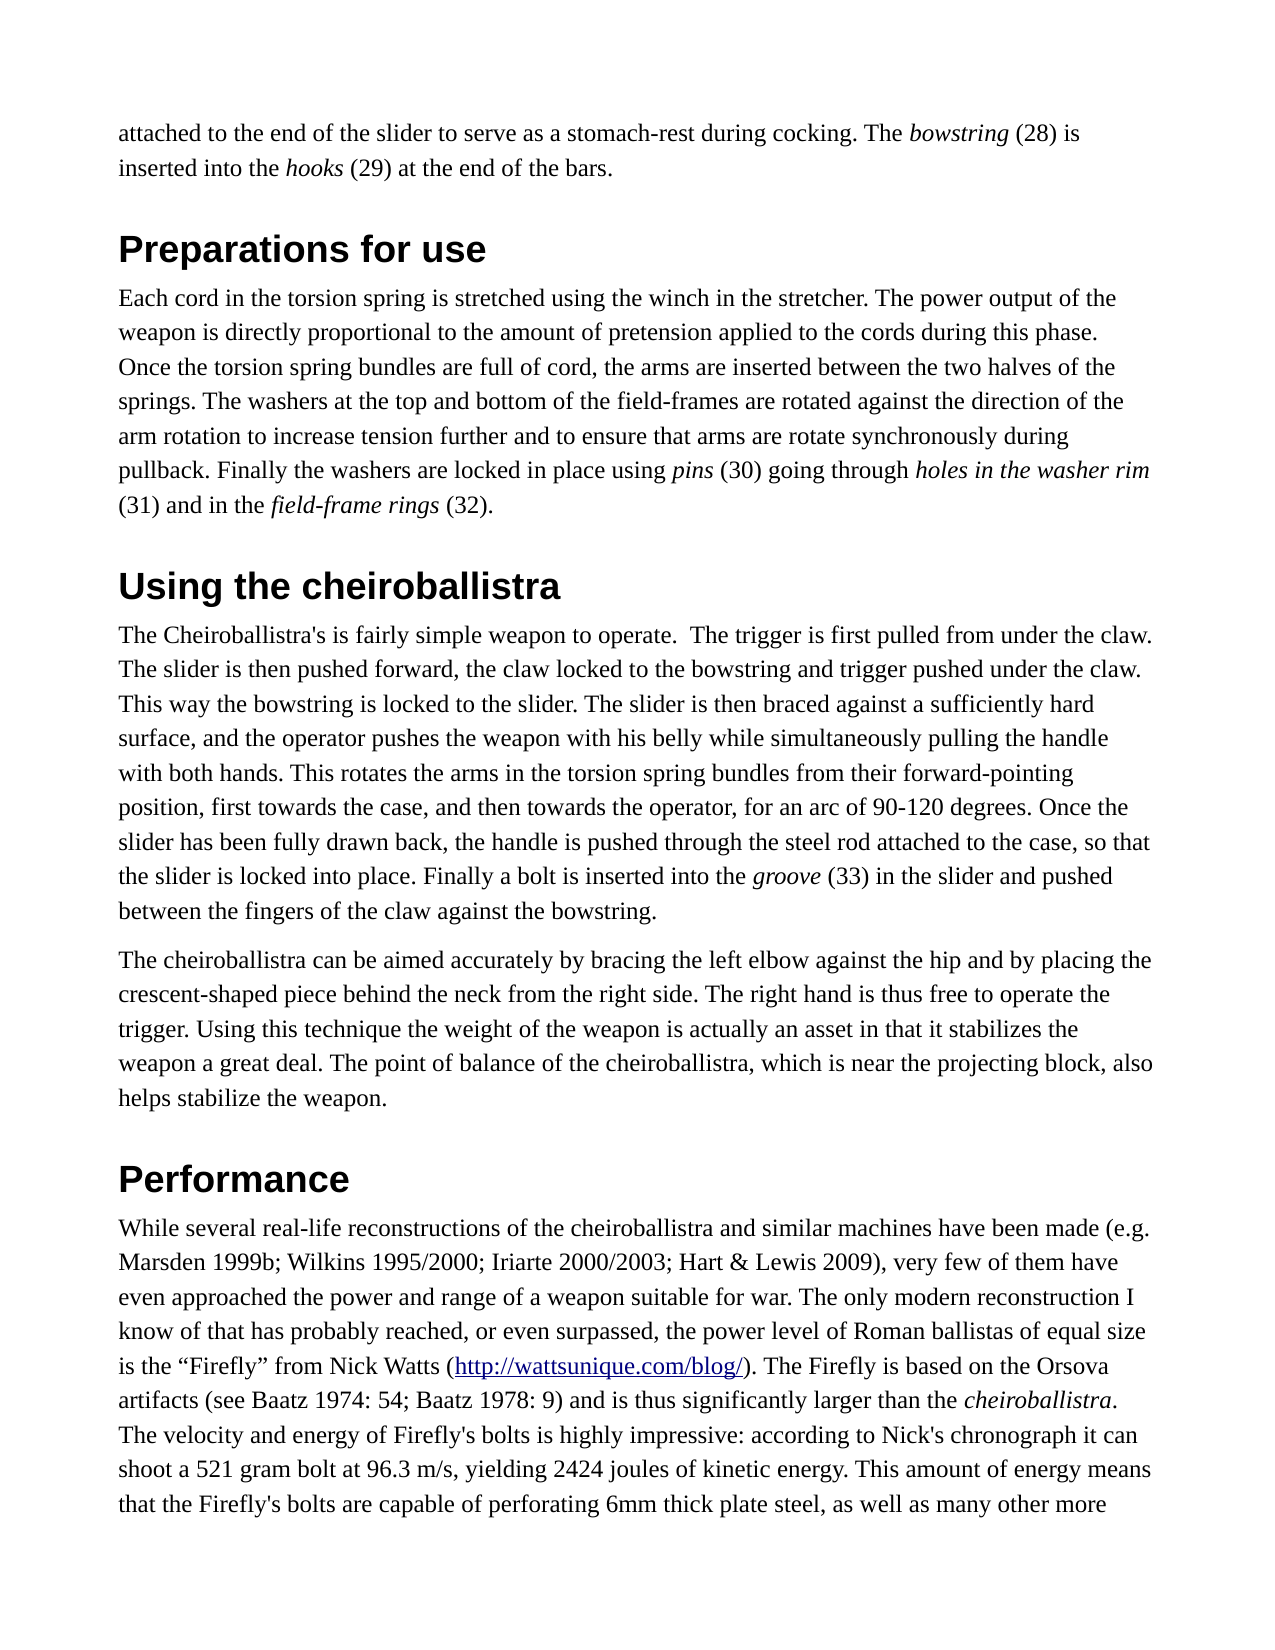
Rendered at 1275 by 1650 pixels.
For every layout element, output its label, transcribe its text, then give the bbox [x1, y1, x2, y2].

text The Cheiroballistra's is fairly simple weapon to operate. The trigger is first pulled from under the claw. The slider is then pushed forward, the claw locked to the bowstring and trigger pushed under the claw. This way the bowstring is locked to the slider. The slider is then braced against a sufficiently hard surface, and the operator pushes the weapon with his belly while simultaneously pulling the handle with both hands. This rotates the arms in the torsion spring bundles from their forward-pointing position, first towards the case, and then towards the operator, for an arc of 90-120 degrees. Once the slider has been fully drawn back, the handle is pushed through the steel rod attached to the case, so that the slider is locked into place. Finally a bolt is inserted into the groove (33) in the slider and pushed between the fingers of the claw against the bowstring. [118, 620, 1157, 924]
text Each cord in the torsion spring is stretched using the winch in the stretcher. The power output of the weapon is directly proportional to the amount of pretension applied to the cords during this phase. Once the torsion spring bundles are full of cord, the arms are inserted between the two halves of the springs. The washers at the top and bottom of the field-frames are rotated against the direction of the arm rotation to increase tension further and to ensure that arms are rotate synchronously during pullback. Finally the washers are locked in place using pins (30) going through holes in the washer rim (31) and in the field-frame rings (32). [118, 283, 1157, 518]
subtitle Using the cheiroballistra [118, 564, 1157, 607]
text The cheiroballistra can be aimed accurately by bracing the left elbow against the hip and by placing the crescent-shaped piece behind the neck from the right side. The right hand is thus free to operate the trigger. Using this technique the weight of the weapon is actually an asset in that it stabilizes the weapon a great deal. The point of balance of the cheiroballistra, which is near the projecting block, also helps stabilize the weapon. [118, 945, 1157, 1111]
subtitle Preparations for use [118, 227, 1157, 270]
text While several real-life reconstructions of the cheiroballistra and similar machines have been made (e.g. Marsden 1999b; Wilkins 1995/2000; Iriarte 2000/2003; Hart & Lewis 2009), very few of them have even approached the power and range of a weapon suitable for war. The only modern reconstruction I know of that has probably reached, or even surpassed, the power level of Roman ballistas of equal size is the “Firefly” from Nick Watts (http://wattsunique.com/blog/). The Firefly is based on the Orsova artifacts (see Baatz 1974: 54; Baatz 1978: 9) and is thus significantly larger than the cheiroballistra. The velocity and energy of Firefly's bolts is highly impressive: according to Nick's chronograph it can shoot a 521 gram bolt at 96.3 m/s, yielding 2424 joules of kinetic energy. This amount of energy means that the Firefly's bolts are capable of perforating 6mm thick plate steel, as well as many other more [118, 1213, 1157, 1517]
subtitle Performance [118, 1157, 1157, 1200]
text attached to the end of the slider to serve as a stomach-rest during cocking. The bowstring (28) is inserted into the hooks (29) at the end of the bars. [118, 118, 1157, 181]
